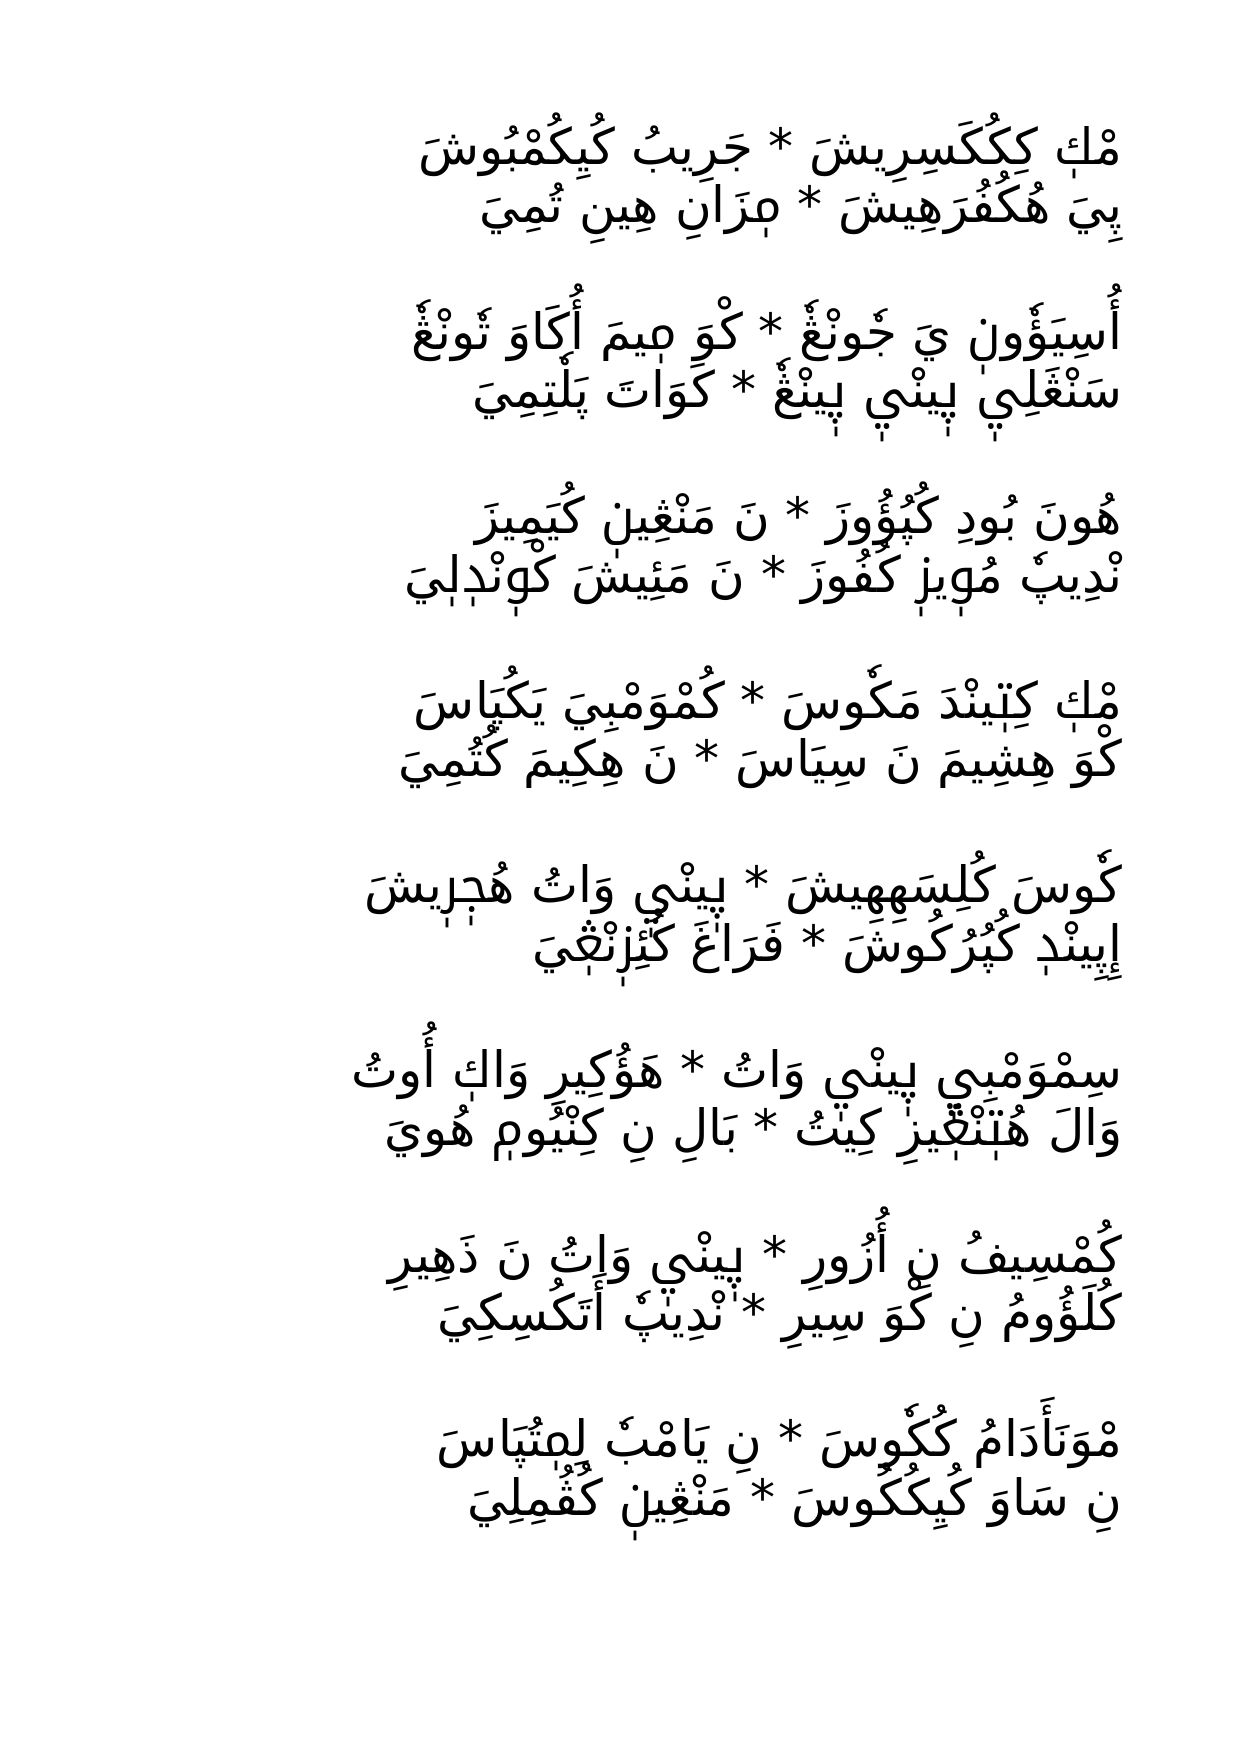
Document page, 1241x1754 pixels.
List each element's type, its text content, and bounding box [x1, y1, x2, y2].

text كُمْسِيفُ نِ أُزُورِ * پٖينْيٖ وَاتُ نَ ذَهِيرِ [118, 1226, 1122, 1284]
text أُسِيَؤٗونٖ يَ جٗونْڠٗ * كْوَ مٖيمَ أُكَاوَ تٗونْڠٗ [118, 303, 1122, 361]
text وَالَ هُتٖنْڠٖيزِ كِيتُ * بَالِ نِ كِنْيُومٖ هُويَ [118, 1099, 1122, 1157]
text سِمْوَمْبِيٖ پٖينْيٖ وَاتُ * هَؤُكِيرِ وَاكٖ أُوتُ [118, 1041, 1122, 1099]
text نِ سَاوَ كُيِكُكُوسَ * مَنْڠِينٖ كُڤُمِلِيَ [118, 1468, 1122, 1527]
text مْوَنَأَدَامُ كُكٗوسَ * نِ يَامْبٗ لِمٖتُپَاسَ [118, 1410, 1122, 1468]
text مْكٖ كِكُكَسِرِيشَ * جَرِيبُ كُيِكُمْبُوشَ [118, 118, 1122, 176]
text پِيَ هُكُفُرَهِيشَ * مٖزَانِ هِينِ تُمِيَ [118, 176, 1122, 234]
text سَنْڠَلِيٖ پٖينْيٖ پٖينْڠٗ * كَوَاتَ پَلٗتِمِيَ [118, 361, 1122, 419]
text هُونَ بُودِ كُپُؤُوزَ * نَ مَنْڠِينٖ كُيَمِيزَ [118, 487, 1122, 546]
text إِپِينْدٖ كُپُرُكُوشَ * فَرَاغَ كُئِزٖنْڠٖيَ [118, 915, 1122, 973]
text مْكٖ كِتٖينْدَ مَكٗوسَ * كُمْوَمْبِيَ يَكُپَاسَ [118, 672, 1122, 730]
text كُلَؤُومُ نِ كْوَ سِيرِ * نْدِيپٗ أَتَكُسِكِيَ [118, 1284, 1122, 1342]
text كْوَ هِشِيمَ نَ سِيَاسَ * نَ هِكِيمَ كُتُمِيَ [118, 730, 1122, 788]
text نْدِيپٗ مُوٖيزٖ كُفُوزَ * نَ مَئِيشَ كْوٖنْدٖلٖيَ [118, 546, 1122, 604]
text كٗوسَ كُلِسَهِهِيشَ * پٖينْيٖ وَاتُ هُجٖرٖيشَ [118, 856, 1122, 915]
